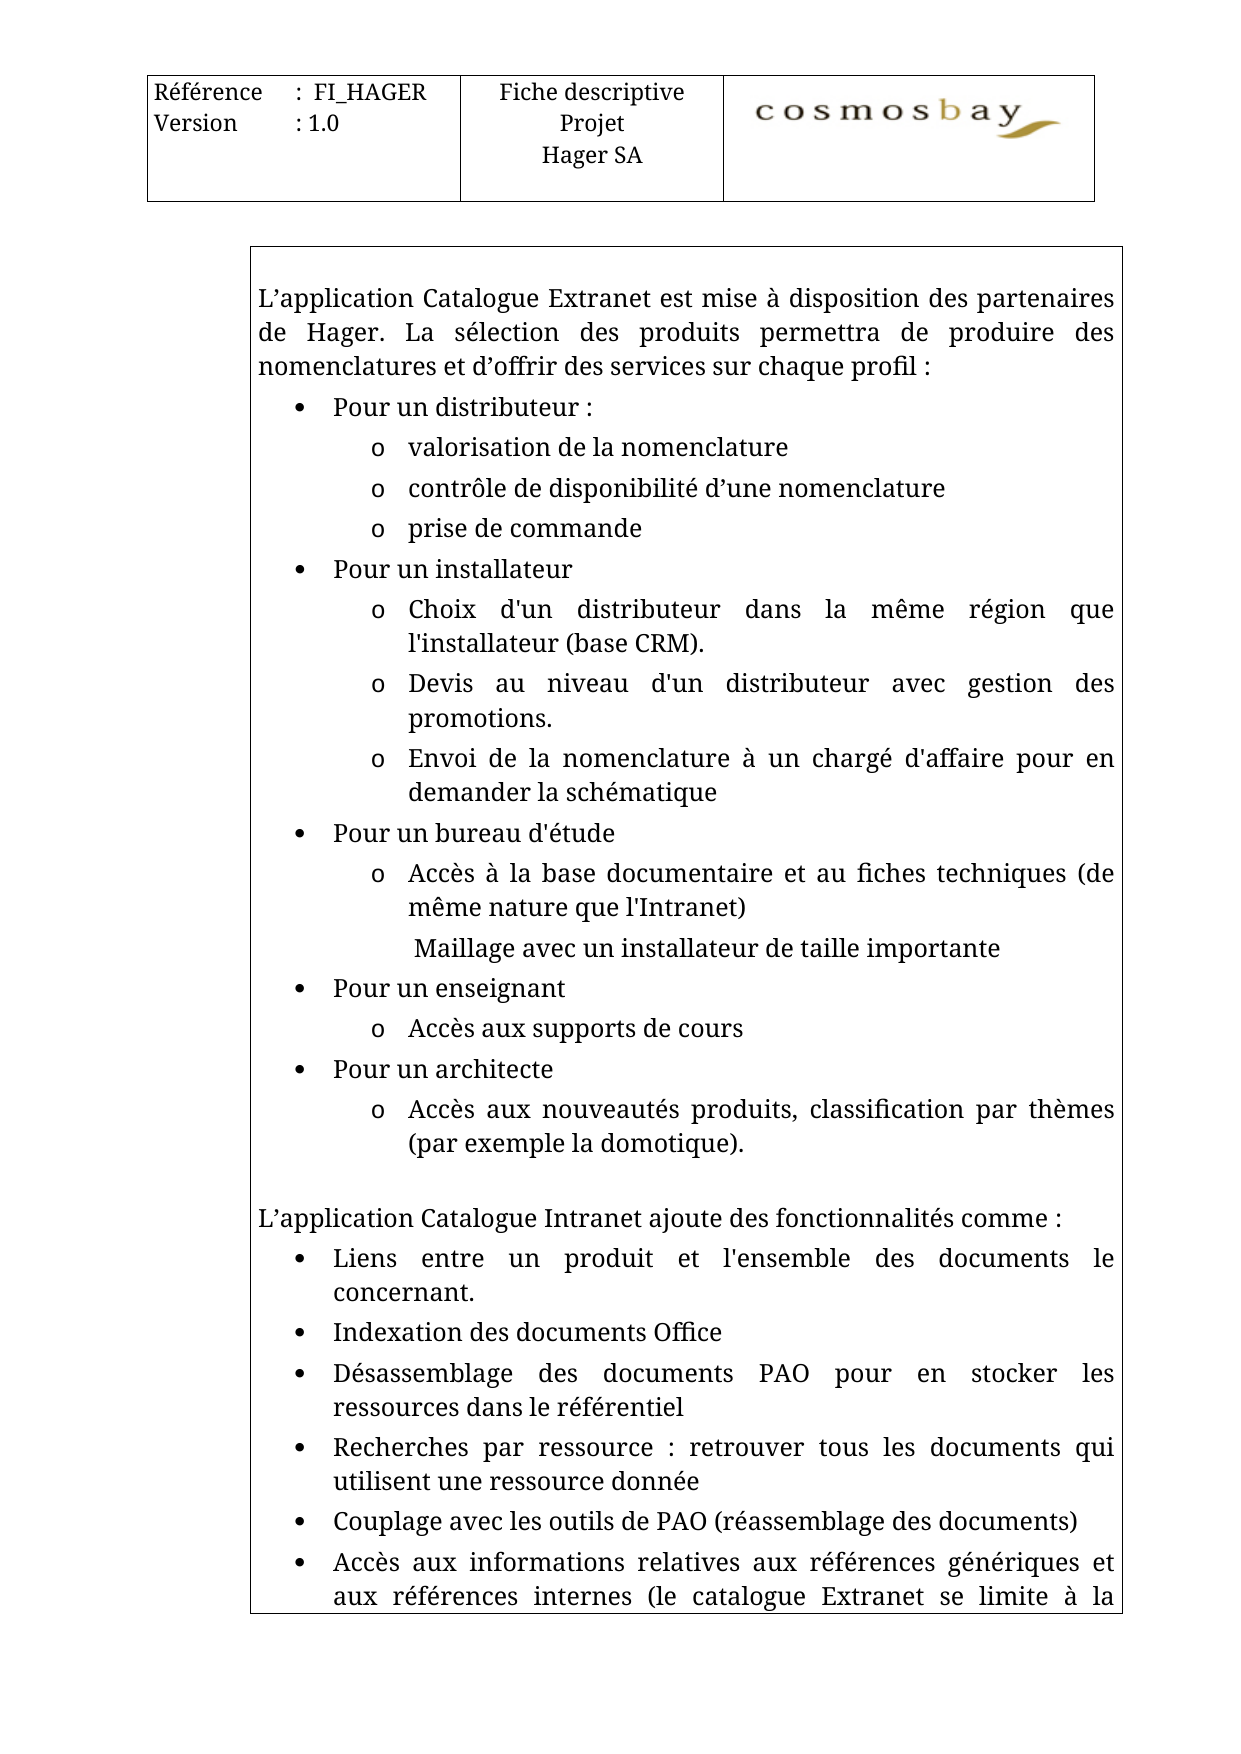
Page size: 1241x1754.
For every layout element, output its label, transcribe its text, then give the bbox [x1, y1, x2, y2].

table_cell [140, 246, 250, 1612]
picture [749, 85, 1069, 143]
table_cell L’application Catalogue Extranet est mise à disposition des partenaires de Hager. La sélection des produits permettra de produire des nomenclatures et d’offrir des services sur chaque profil : Pour un distributeur : valorisation de la nomenclature contrôle de disponibilité d’une nomenclature prise de commande Pour un installateur Choix d'un distributeur dans la même région que l'installateur (base CRM). Devis au niveau d'un distributeur avec gestion des promotions. Envoi de la nomenclature à un chargé d'affaire pour en demander la schématique Pour un bureau d'étude Accès à la base documentaire et au fiches techniques (de même nature que l'Intranet) Maillage avec un installateur de taille importante Pour un enseignant Accès aux supports de cours Pour un architecte Accès aux nouveautés produits, classification par thèmes (par exemple la domotique). L’application Catalogue Intranet ajoute des fonctionnalités comme : Liens entre un produit et l'ensemble des documents le concernant. Indexation des documents Office Désassemblage des documents PAO pour en stocker les ressources dans le référentiel Recherches par ressource : retrouver tous les documents qui utilisent une ressource donnée Couplage avec les outils de PAO (réassemblage des documents) Accès aux informations relatives aux références génériques et aux références internes (le catalogue Extranet se limite à la [251, 247, 1122, 1612]
